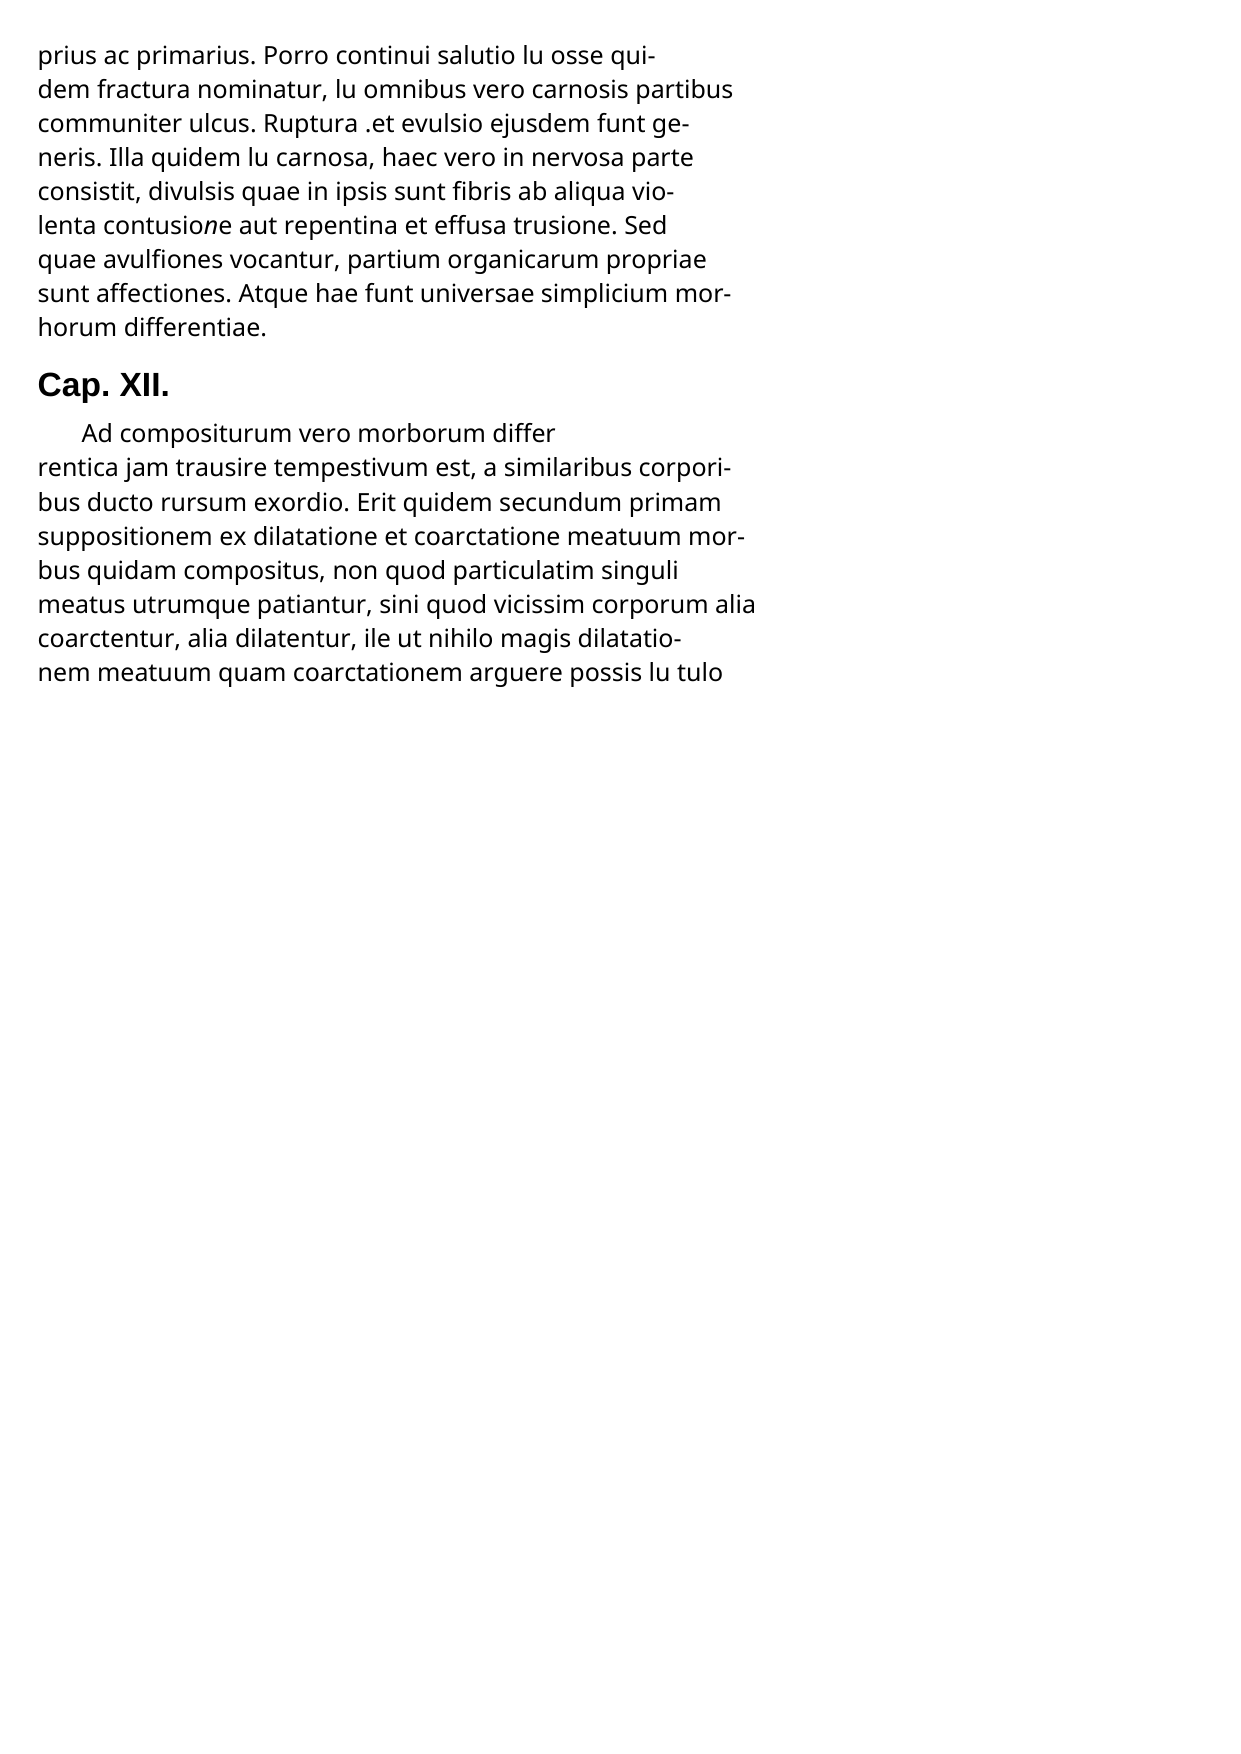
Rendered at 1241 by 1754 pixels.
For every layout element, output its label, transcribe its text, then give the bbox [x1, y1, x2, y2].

subtitle Cap. XII. [37, 365, 1203, 403]
text Ad compositurum vero morborum differ rentica jam trausire tempestivum est, a similaribus corpori- bus ducto rursum exordio. Erit quidem secundum primam suppositionem ex dilatatione et coarctatione meatuum mor- bus quidam compositus, non quod particulatim singuli meatus utrumque patiantur, sini quod vicissim corporum alia coarctentur, alia dilatentur, ile ut nihilo magis dilatatio- nem meatuum quam coarctationem arguere possis lu tulo [37, 416, 1203, 688]
text prius ac primarius. Porro continui salutio lu osse qui- dem fractura nominatur, lu omnibus vero carnosis partibus communiter ulcus. Ruptura .et evulsio ejusdem funt ge- neris. Illa quidem lu carnosa, haec vero in nervosa parte consistit, divulsis quae in ipsis sunt fibris ab aliqua vio- lenta contusione aut repentina et effusa trusione. Sed quae avulfiones vocantur, partium organicarum propriae sunt affectiones. Atque hae funt universae simplicium mor- horum differentiae. [37, 37, 1203, 344]
